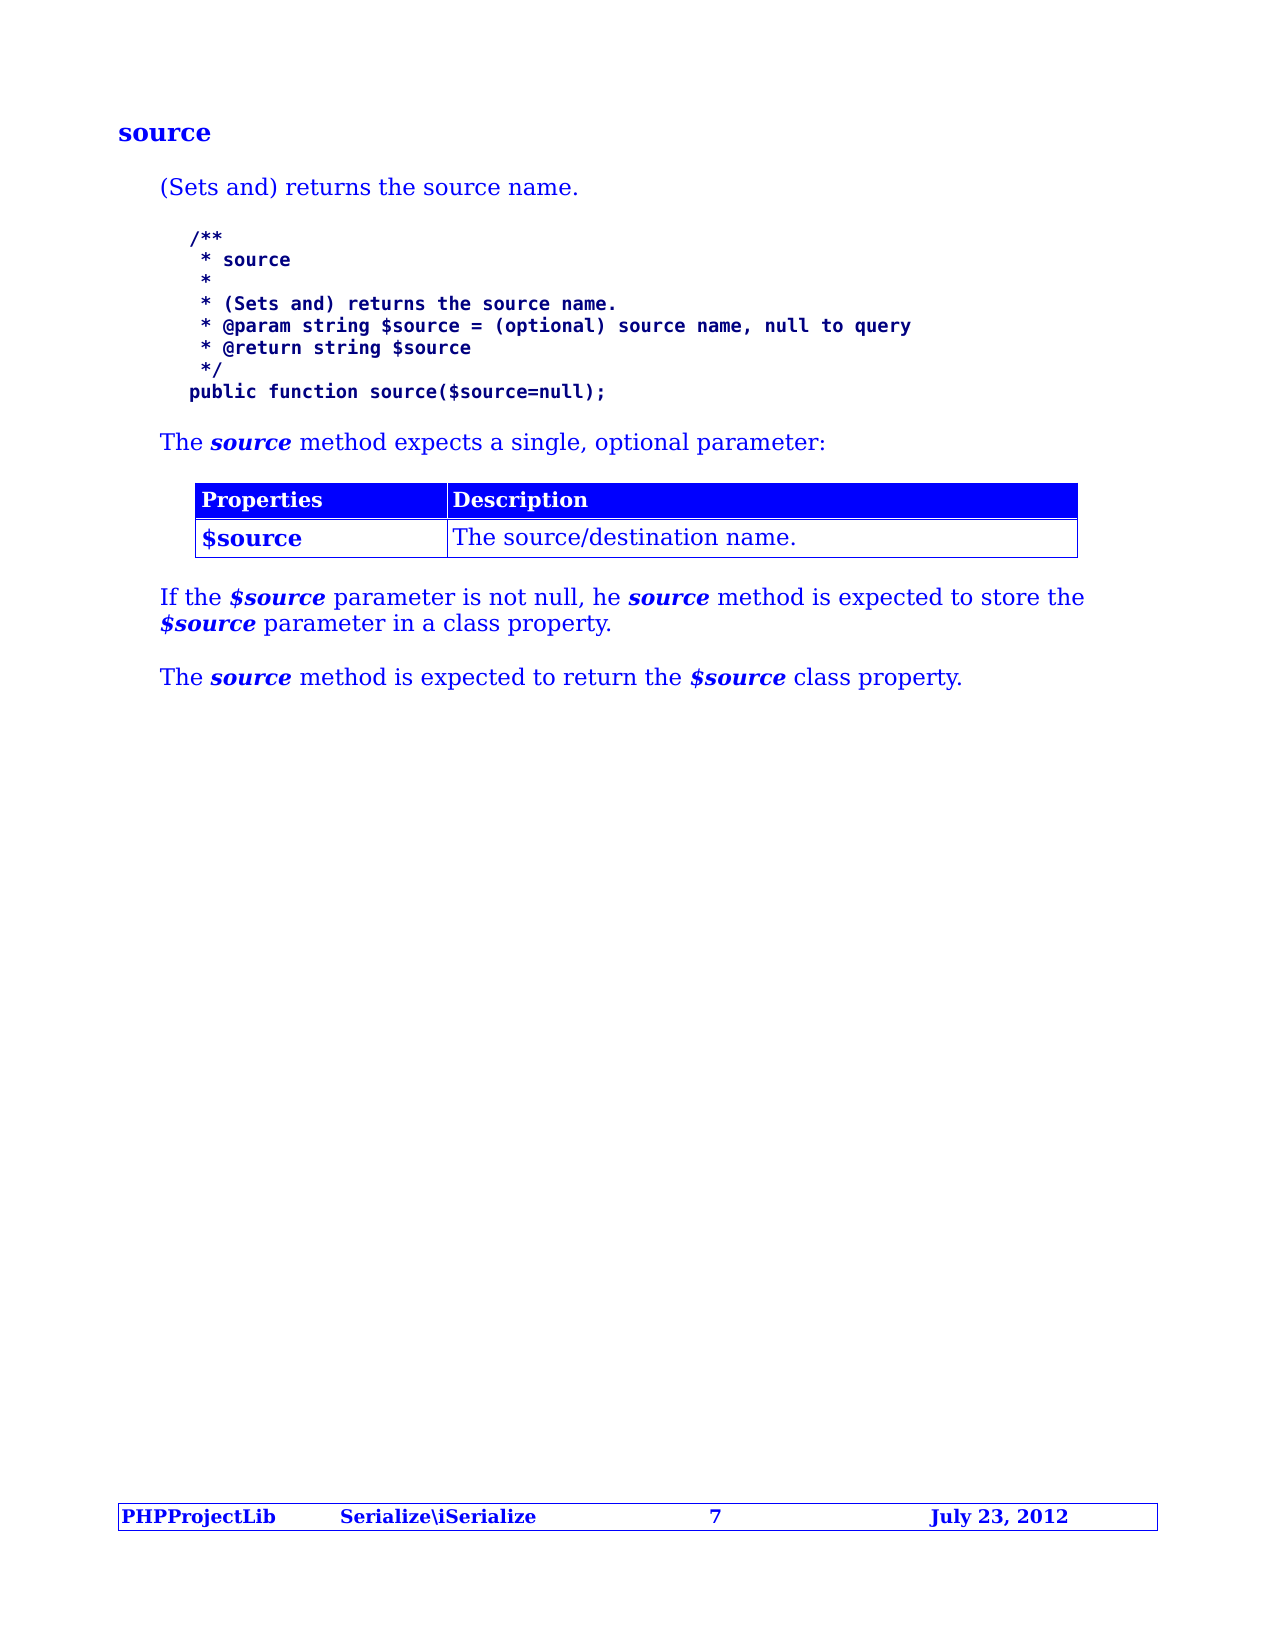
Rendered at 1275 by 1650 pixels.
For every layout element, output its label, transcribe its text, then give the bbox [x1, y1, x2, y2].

list public function source($source=null); [189, 381, 1157, 402]
list * @param string $source = (optional) source name, null to query [189, 315, 1157, 337]
text If the $source parameter is not null, he source method is expected to store the $source parameter in a class property. [159, 584, 1157, 637]
text (Sets and) returns the source name. [159, 174, 1157, 201]
title source [118, 118, 1157, 147]
list * source [189, 249, 1157, 271]
table_header Description [448, 484, 1077, 518]
list /** [189, 227, 1157, 249]
list * [189, 271, 1157, 293]
list * (Sets and) returns the source name. [189, 293, 1157, 315]
text The source method expects a single, optional parameter: [159, 429, 1157, 456]
list * @return string $source [189, 337, 1157, 359]
list */ [189, 359, 1157, 381]
table_cell $source [196, 520, 447, 557]
text The source method is expected to return the $source class property. [159, 664, 1157, 690]
table_cell The source/destination name. [448, 520, 1077, 557]
table_header Properties [196, 484, 447, 518]
